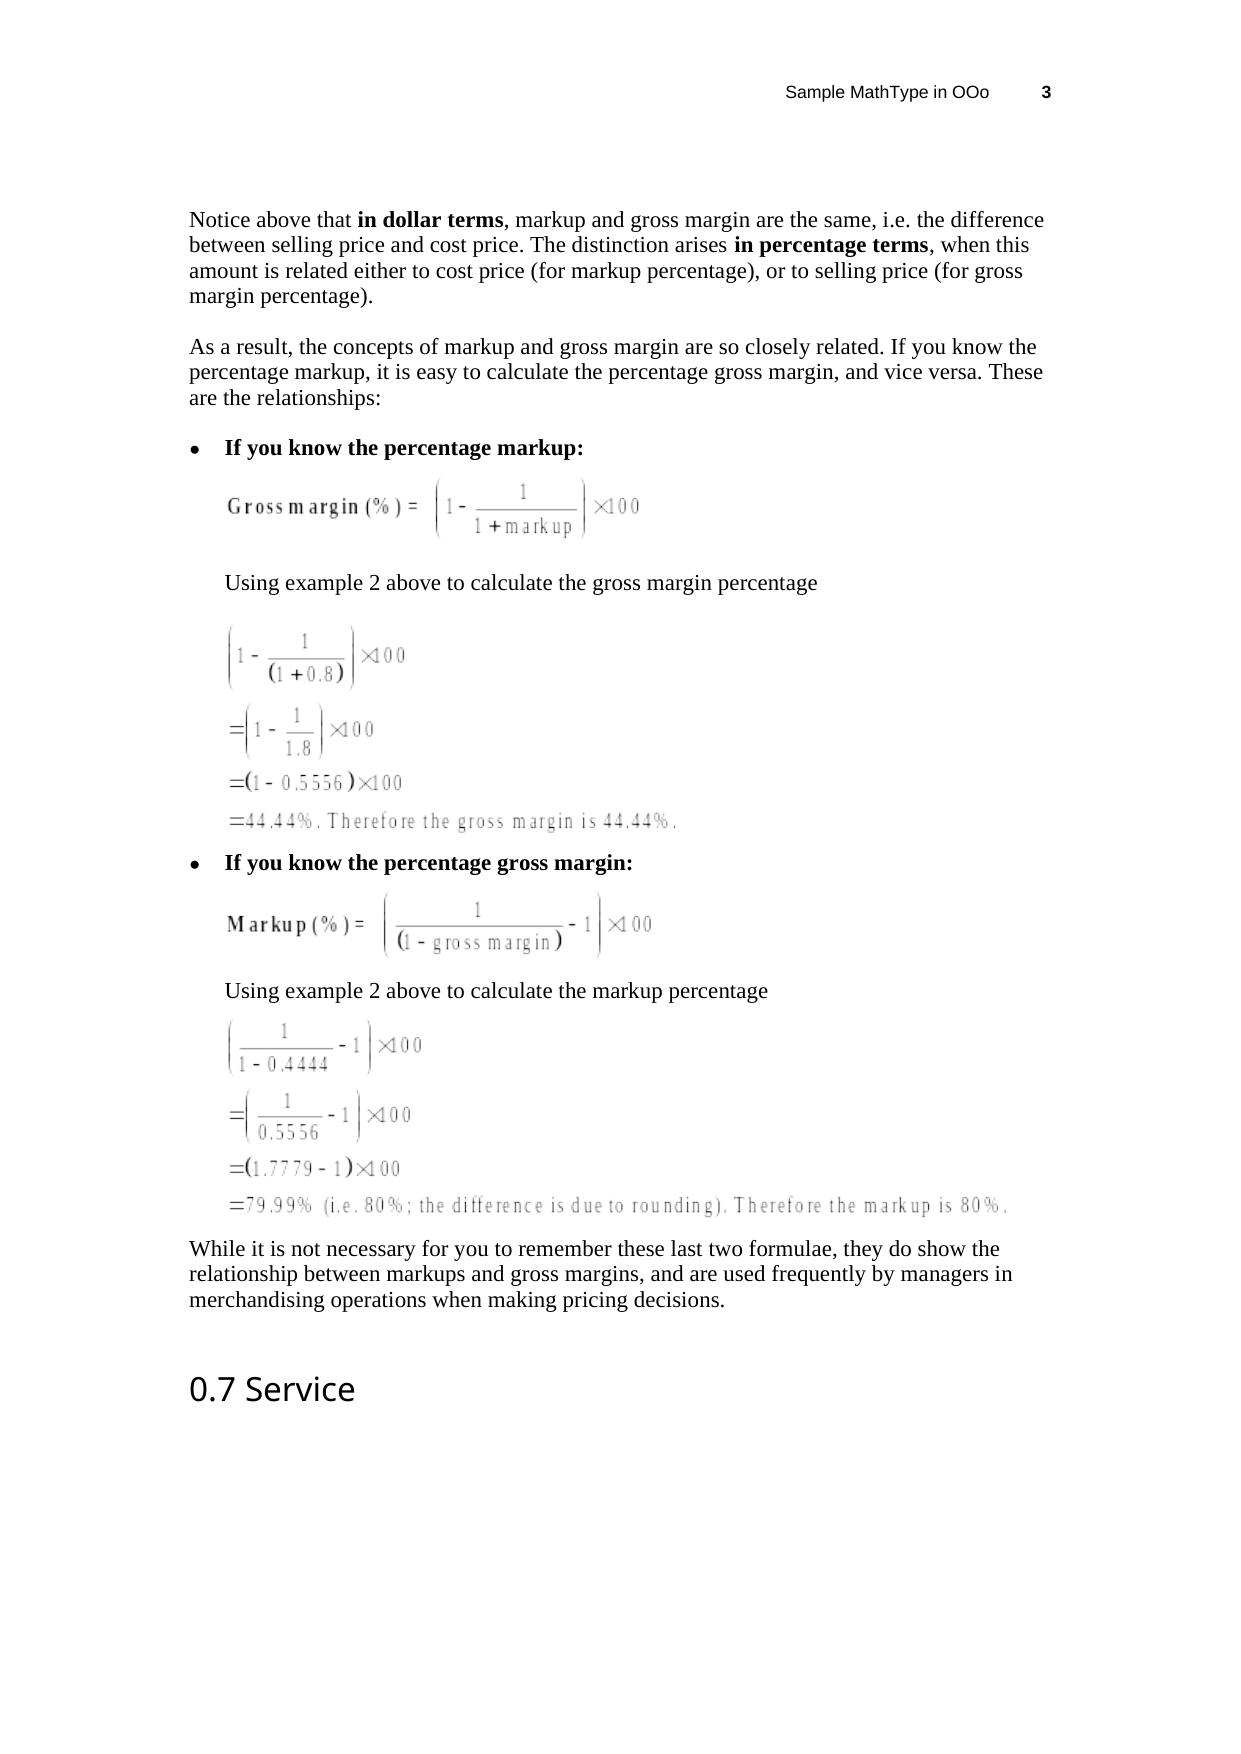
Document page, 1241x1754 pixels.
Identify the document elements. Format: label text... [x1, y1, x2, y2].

text Using example 2 above to calculate the markup percentage [224, 978, 1051, 1003]
text Using example 2 above to calculate the gross margin percentage [189, 569, 1051, 595]
text Notice above that in dollar terms, markup and gross margin are the same, i.e. the difference between selling price and cost price. The distinction arises in percentage terms, when this amount is related either to cost price (for markup percentage), or to selling price (for gross margin percentage). [189, 207, 1051, 309]
text While it is not necessary for you to remember these last two formulae, they do show the relationship between markups and gross margins, and are used frequently by managers in merchandising operations when making pricing decisions. [189, 1235, 1051, 1312]
list If you know the percentage gross margin: [189, 850, 1051, 875]
subtitle Service [189, 1366, 1051, 1411]
list If you know the percentage markup: [189, 435, 1051, 461]
text As a result, the concepts of markup and gross margin are so closely related. If you know the percentage markup, it is easy to calculate the percentage gross margin, and vice versa. These are the relationships: [189, 334, 1051, 410]
